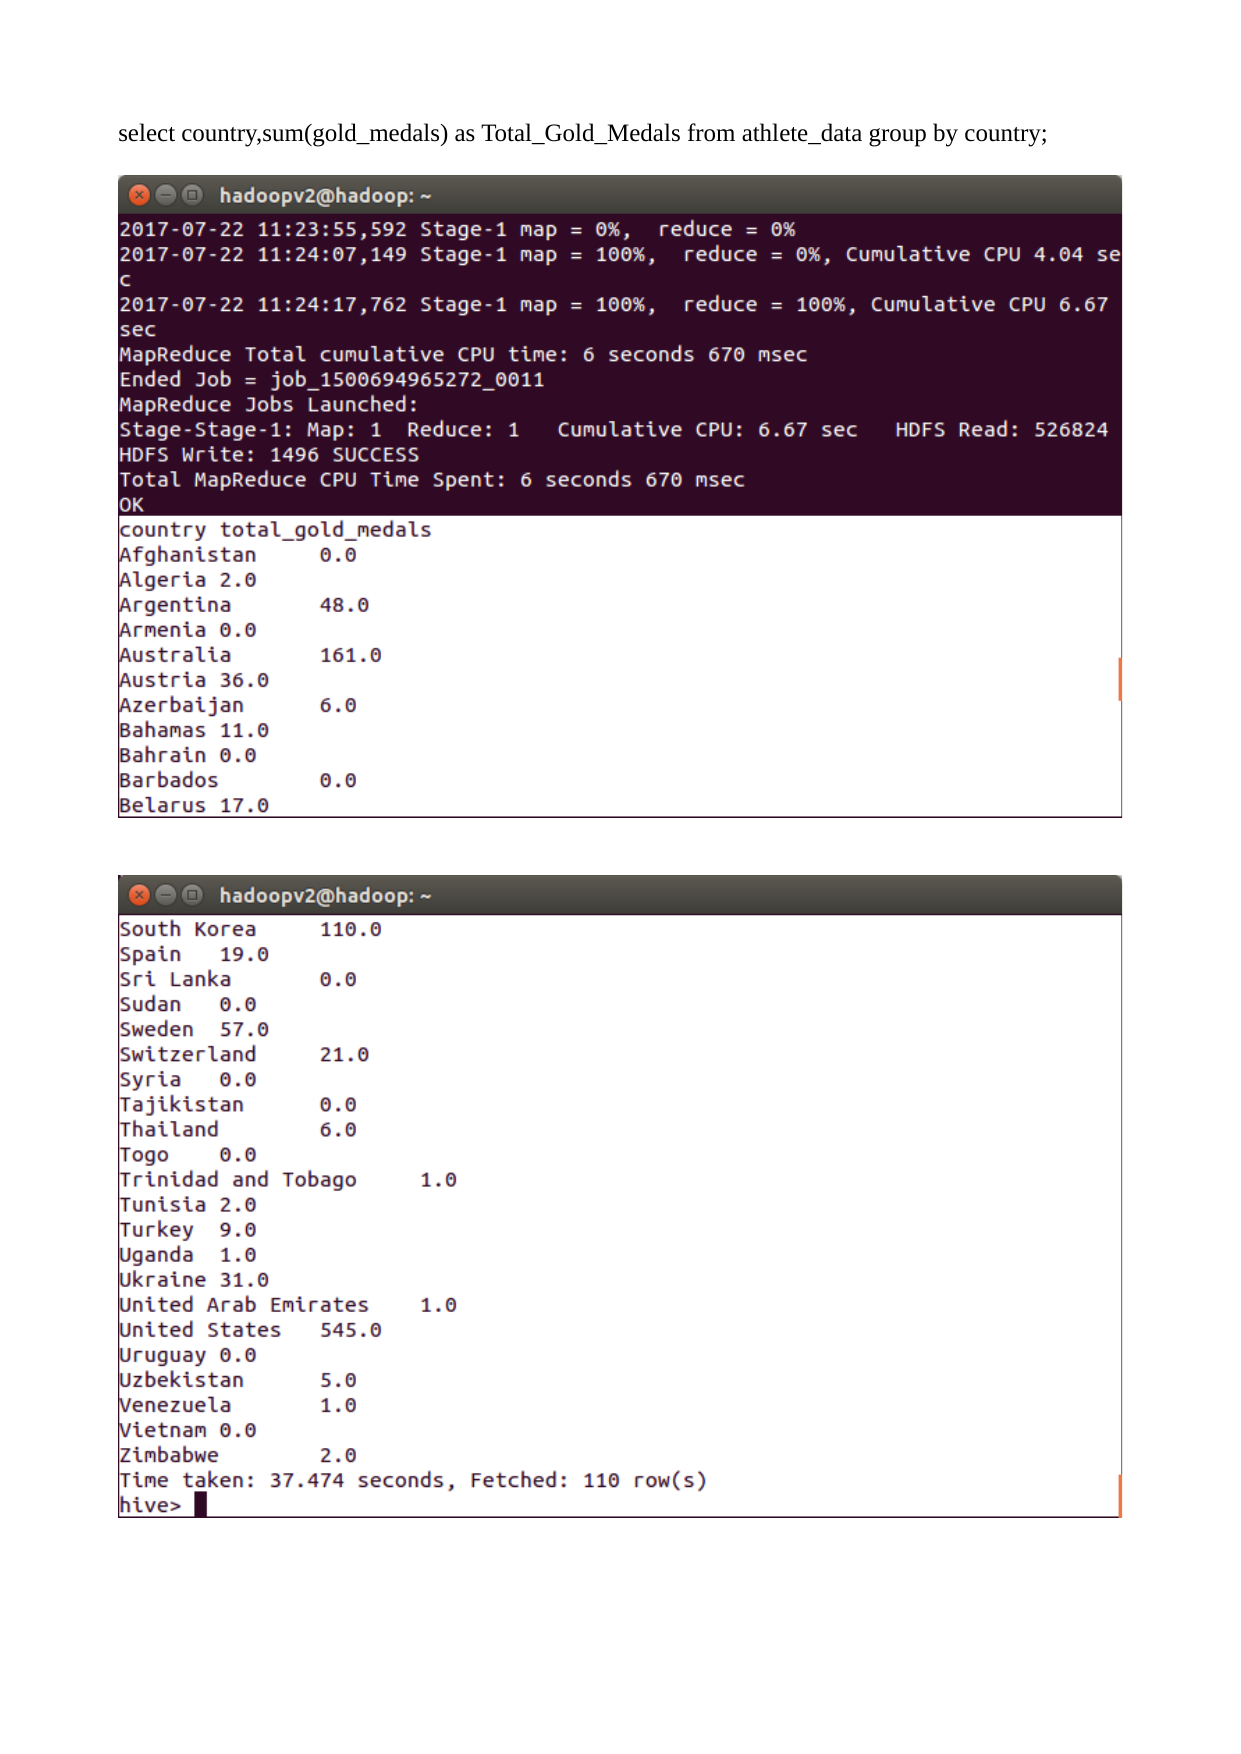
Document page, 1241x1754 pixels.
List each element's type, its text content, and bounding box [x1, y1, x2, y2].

picture [118, 875, 1123, 1518]
text select country,sum(gold_medals) as Total_Gold_Medals from athlete_data group by country; [118, 118, 1122, 147]
picture [118, 175, 1123, 818]
